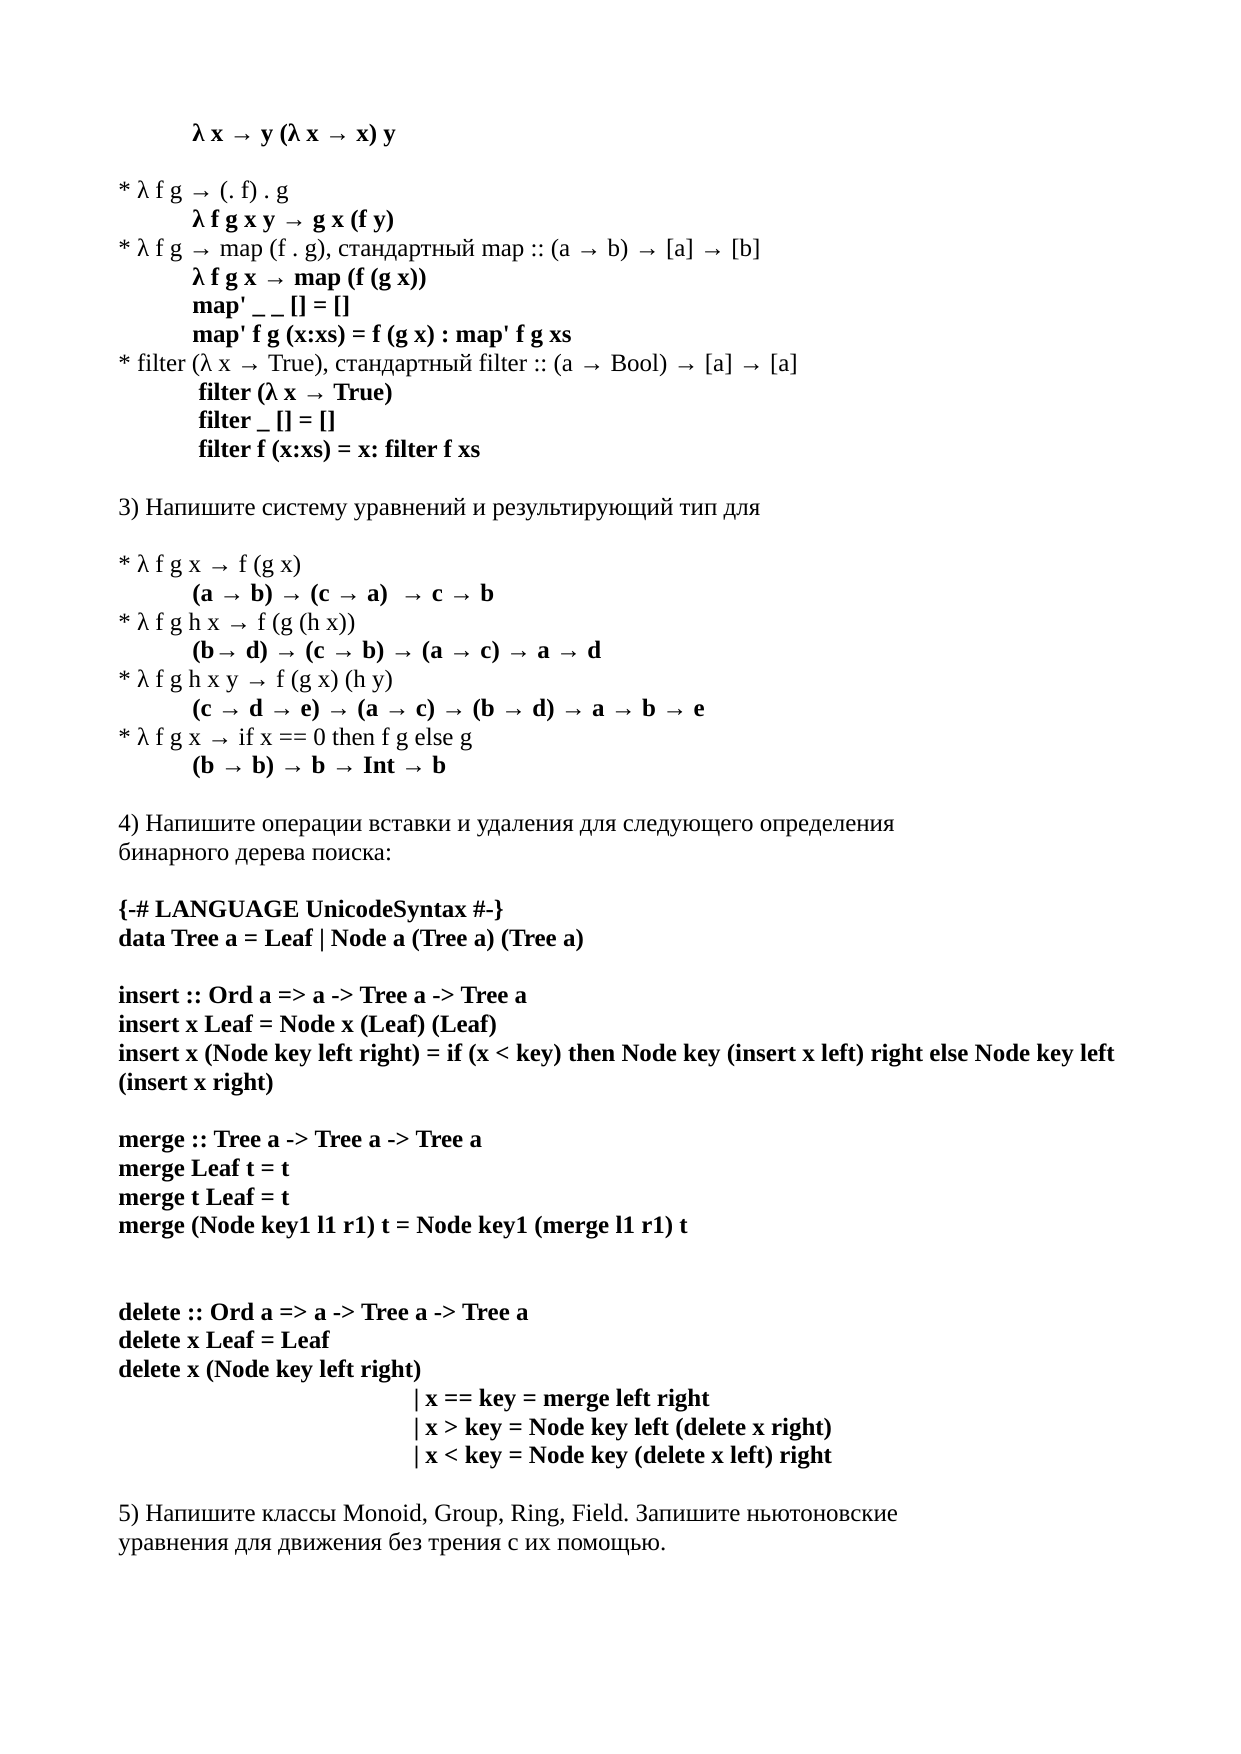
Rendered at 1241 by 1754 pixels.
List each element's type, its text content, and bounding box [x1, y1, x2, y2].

text (b → b) → b → Int → b 4) Напишите операции вставки и удаления для следующего определения бинарного дерева поиска: {-# LANGUAGE UnicodeSyntax #-} data Tree a = Leaf | Node a (Tree a) (Tree a) insert :: Ord a => a -> Tree a -> Tree a [118, 751, 1122, 1009]
text merge (Node key1 l1 r1) t = Node key1 (merge l1 r1) t [118, 1211, 1122, 1239]
text merge t Leaf = t [118, 1182, 1122, 1211]
text * filter (λ x → True), стандартный filter :: (a → Bool) → [a] → [a] filter (λ x → True) [118, 348, 1122, 406]
text filter f (x:xs) = x: filter f xs 3) Напишите систему уравнений и результирующий тип для * λ f g x → f (g x) [118, 434, 1122, 578]
text delete x Leaf = Leaf [118, 1326, 1122, 1354]
text | x < key = Node key (delete x left) right 5) Напишите классы Monoid, Group, Ring, Field. Запишите ньютоновские уравнения для движения без трения с их помощью. [118, 1441, 1122, 1556]
text * λ f g → map (f . g), стандартный map :: (a → b) → [a] → [b] [118, 233, 1122, 262]
text | x > key = Node key left (delete x right) [118, 1412, 1122, 1441]
text map' f g (x:xs) = f (g x) : map' f g xs [118, 319, 1122, 348]
text insert x Leaf = Node x (Leaf) (Leaf) [118, 1009, 1122, 1038]
text merge :: Tree a -> Tree a -> Tree a [118, 1124, 1122, 1153]
text | x == key = merge left right [118, 1383, 1122, 1412]
text (a → b) → (c → a) → c → b * λ f g h x → f (g (h x)) [118, 578, 1122, 636]
text λ f g x y → g x (f y) [118, 204, 1122, 233]
text * λ f g → (. f) . g [118, 176, 1122, 204]
text λ f g x → map (f (g x)) [118, 262, 1122, 291]
text delete x (Node key left right) [118, 1354, 1122, 1383]
text λ x → y (λ x → x) y [118, 118, 1122, 176]
text delete :: Ord a => a -> Tree a -> Tree a [118, 1297, 1122, 1326]
text (c → d → e) → (a → c) → (b → d) → a → b → e * λ f g x → if x == 0 then f g else g [118, 693, 1122, 751]
text insert x (Node key left right) = if (x < key) then Node key (insert x left) right else Node key left (insert x right) [118, 1038, 1122, 1096]
text map' _ _ [] = [] [118, 291, 1122, 319]
text merge Leaf t = t [118, 1153, 1122, 1182]
text filter _ [] = [] [118, 406, 1122, 434]
text (b→ d) → (c → b) → (a → c) → a → d * λ f g h x y → f (g x) (h y) [118, 636, 1122, 693]
